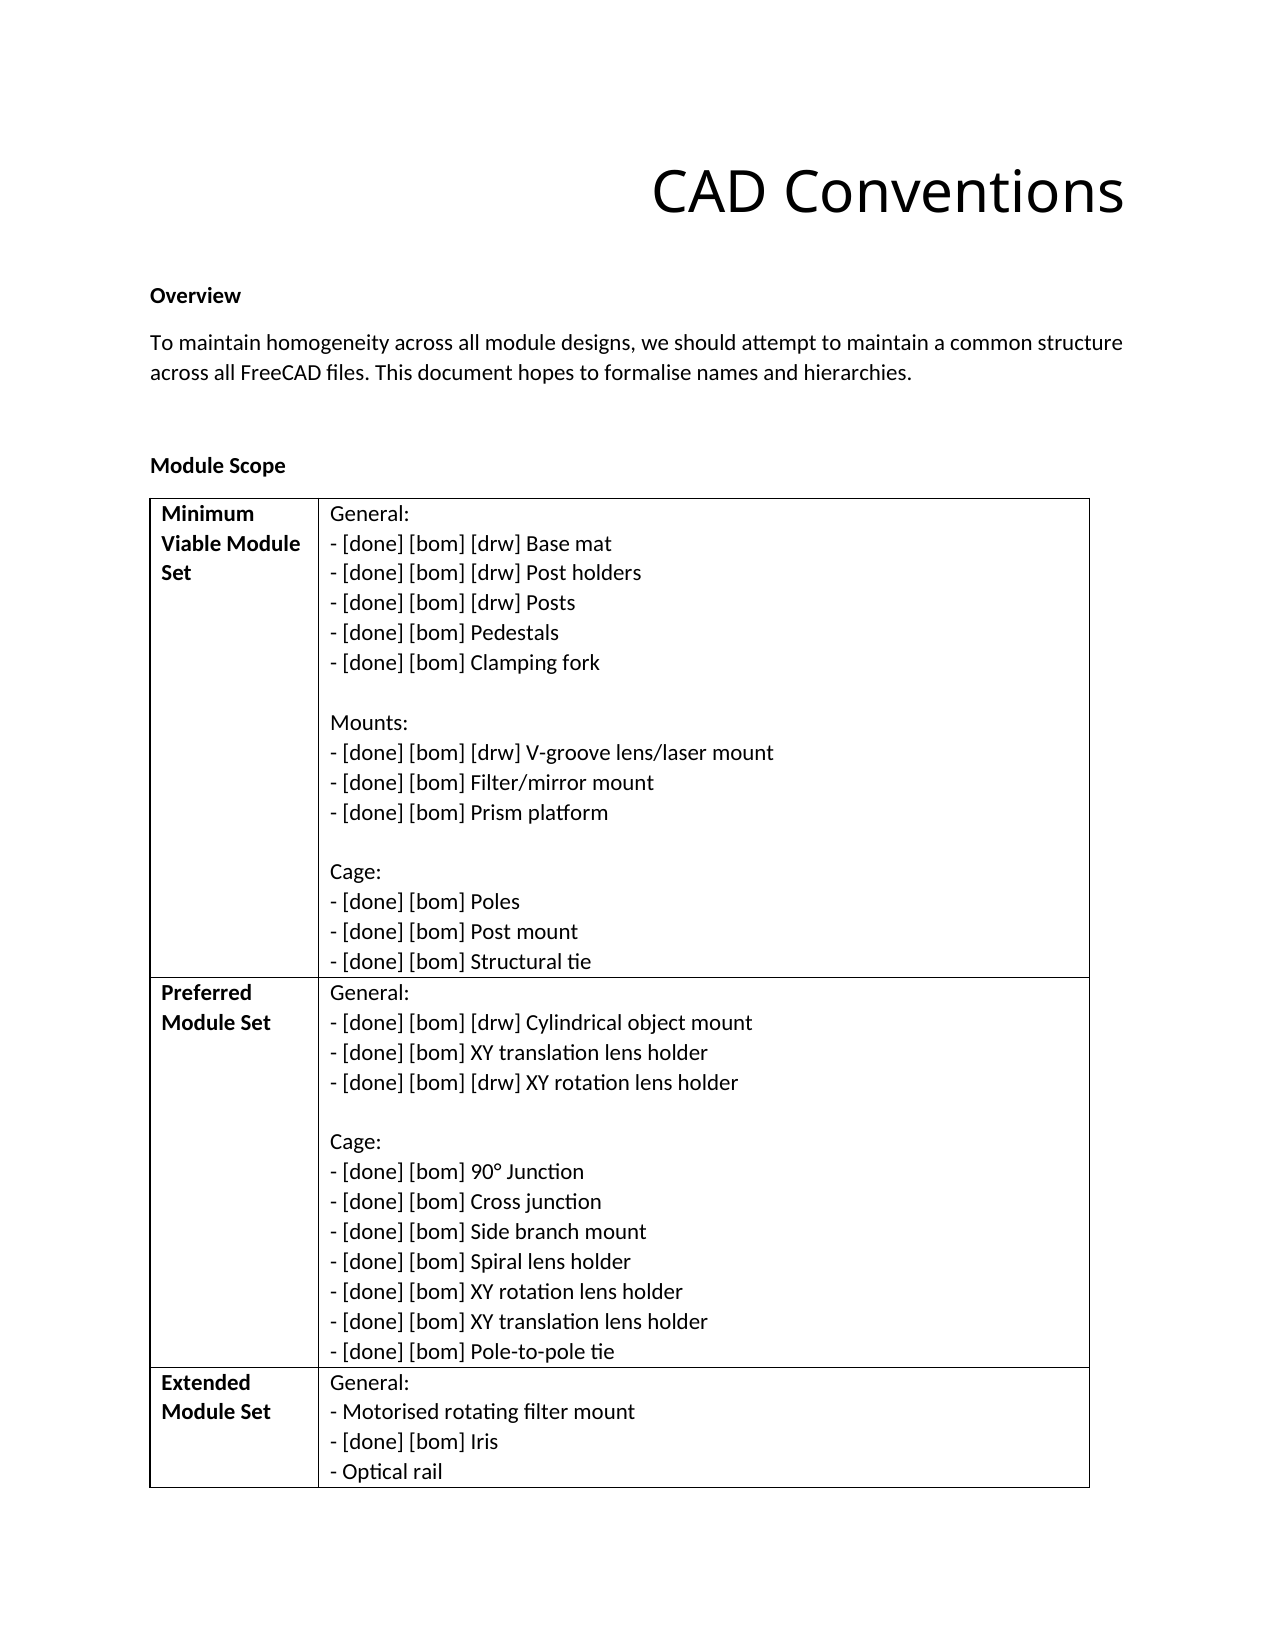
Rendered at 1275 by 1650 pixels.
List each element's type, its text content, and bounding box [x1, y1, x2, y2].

text Module Scope [150, 451, 1125, 479]
text To maintain homogeneity across all module designs, we should attempt to maintain a common structure across all FreeCAD files. This document hopes to formalise names and hierarchies. [150, 328, 1125, 386]
table_cell General: - [done] [bom] [drw] Cylindrical object mount - [done] [bom] XY translation lens holder - [done] [bom] [drw] XY rotation lens holder Cage: - [done] [bom] 90° Junction - [done] [bom] Cross junction - [done] [bom] Side branch mount - [done] [bom] Spiral lens holder - [done] [bom] XY rotation lens holder - [done] [bom] XY translation lens holder - [done] [bom] Pole-to-pole tie [319, 978, 1089, 1367]
table_header General: - [done] [bom] [drw] Base mat - [done] [bom] [drw] Post holders - [done] [bom] [drw] Posts - [done] [bom] Pedestals - [done] [bom] Clamping fork Mounts: - [done] [bom] [drw] V-groove lens/laser mount - [done] [bom] Filter/mirror mount - [done] [bom] Prism platform Cage: - [done] [bom] Poles - [done] [bom] Post mount - [done] [bom] Structural tie [319, 499, 1089, 977]
text Overview [150, 282, 1125, 309]
table_cell Preferred Module Set [151, 978, 318, 1367]
table_cell General: - Motorised rotating filter mount - [done] [bom] Iris - Optical rail [319, 1368, 1089, 1487]
table_cell Extended Module Set [151, 1368, 318, 1487]
table_header Minimum Viable Module Set [151, 499, 318, 977]
title CAD Conventions [150, 150, 1125, 229]
